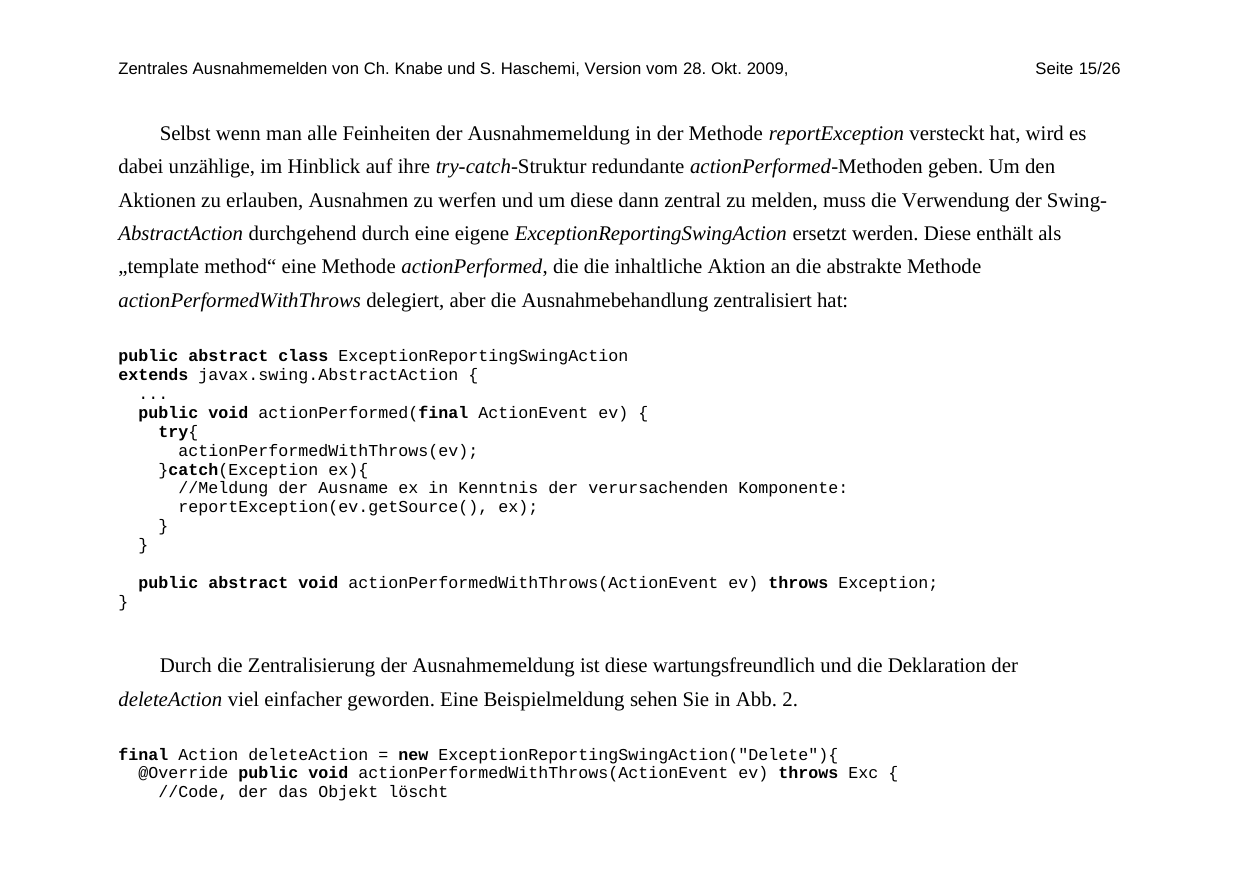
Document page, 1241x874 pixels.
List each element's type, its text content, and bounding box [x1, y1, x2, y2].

text public abstract void actionPerformedWithThrows(ActionEvent ev) throws Exception; [118, 575, 1122, 594]
text @Override public void actionPerformedWithThrows(ActionEvent ev) throws Exc { [118, 765, 1122, 784]
text ... [118, 385, 1122, 404]
text } [118, 594, 1122, 613]
text public void actionPerformed(final ActionEvent ev) { [118, 404, 1122, 423]
text //Code, der das Objekt löscht [118, 784, 1122, 803]
text //Meldung der Ausname ex in Kenntnis der verursachenden Komponente: [118, 480, 1122, 499]
text try{ [118, 423, 1122, 442]
text } [118, 537, 1122, 556]
text public abstract class ExceptionReportingSwingAction extends javax.swing.AbstractAction { [118, 347, 1122, 385]
text reportException(ev.getSource(), ex); [118, 499, 1122, 518]
text }catch(Exception ex){ [118, 461, 1122, 480]
text Durch die Zentralisierung der Ausnahmemeldung ist diese wartungsfreundlich und die Deklaration der deleteAction viel einfacher geworden. Eine Beispielmeldung sehen Sie in Abb. 2. [118, 646, 1122, 713]
text actionPerformedWithThrows(ev); [118, 442, 1122, 461]
text Selbst wenn man alle Feinheiten der Ausnahmemeldung in der Methode reportException versteckt hat, wird es dabei unzählige, im Hinblick auf ihre try-catch-Struktur redundante actionPerformed-Methoden geben. Um den Aktionen zu erlauben, Ausnahmen zu werfen und um diese dann zentral zu melden, muss die Verwendung der Swing-AbstractAction durchgehend durch eine eigene ExceptionReportingSwingAction ersetzt werden. Diese enthält als „template method“ eine Methode actionPerformed, die die inhaltliche Aktion an die abstrakte Methode actionPerformedWithThrows delegiert, aber die Ausnahmebehandlung zentralisiert hat: [118, 114, 1122, 314]
text } [118, 518, 1122, 537]
text final Action deleteAction = new ExceptionReportingSwingAction("Delete"){ [118, 746, 1122, 765]
